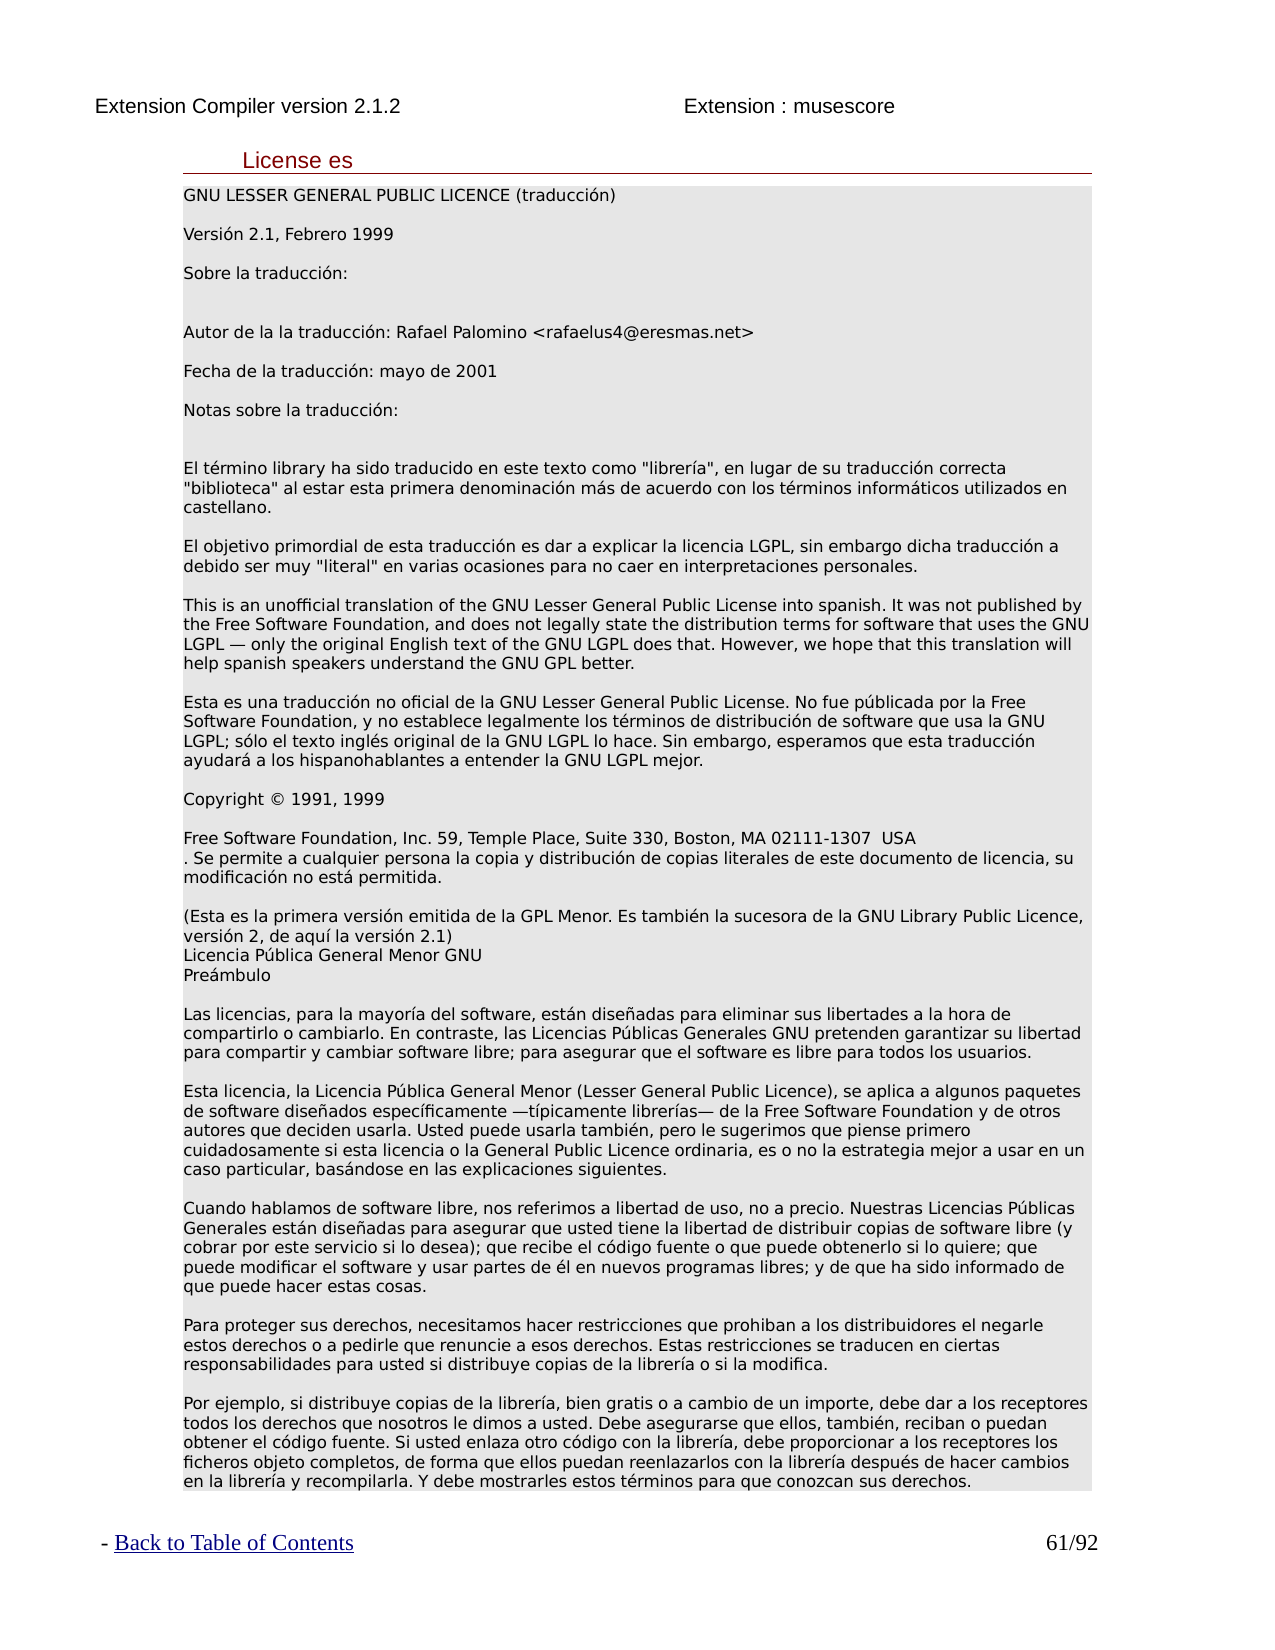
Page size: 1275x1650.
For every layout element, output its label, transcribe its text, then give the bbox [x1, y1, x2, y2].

text Las licencias, para la mayoría del software, están diseñadas para eliminar sus libertades a la hora de compartirlo o cambiarlo. En contraste, las Licencias Públicas Generales GNU pretenden garantizar su libertad para compartir y cambiar software libre; para asegurar que el software es libre para todos los usuarios. [183, 1004, 1092, 1063]
text Esta es una traducción no oficial de la GNU Lesser General Public License. No fue públicada por la Free Software Foundation, y no establece legalmente los términos de distribución de software que usa la GNU LGPL; sólo el texto inglés original de la GNU LGPL lo hace. Sin embargo, esperamos que esta traducción ayudará a los hispanohablantes a entender la GNU LGPL mejor. [183, 693, 1092, 771]
text Sobre la traducción: [183, 264, 1092, 284]
text Licencia Pública General Menor GNU [183, 946, 1092, 966]
text License es [183, 147, 1092, 173]
text Autor de la la traducción: Rafael Palomino <rafaelus4@eresmas.net> [183, 323, 1092, 342]
text Cuando hablamos de software libre, nos referimos a libertad de uso, no a precio. Nuestras Licencias Públicas Generales están diseñadas para asegurar que usted tiene la libertad de distribuir copias de software libre (y cobrar por este servicio si lo desea); que recibe el código fuente o que puede obtenerlo si lo quiere; que puede modificar el software y usar partes de él en nuevos programas libres; y de que ha sido informado de que puede hacer estas cosas. [183, 1199, 1092, 1297]
text Fecha de la traducción: mayo de 2001 [183, 362, 1092, 381]
text Notas sobre la traducción: [183, 401, 1092, 420]
text Versión 2.1, Febrero 1999 [183, 225, 1092, 245]
text Por ejemplo, si distribuye copias de la librería, bien gratis o a cambio de un importe, debe dar a los receptores todos los derechos que nosotros le dimos a usted. Debe asegurarse que ellos, también, reciban o puedan obtener el código fuente. Si usted enlaza otro código con la librería, debe proporcionar a los receptores los ficheros objeto completos, de forma que ellos puedan reenlazarlos con la librería después de hacer cambios en la librería y recompilarla. Y debe mostrarles estos términos para que conozcan sus derechos. [183, 1394, 1092, 1491]
text . Se permite a cualquier persona la copia y distribución de copias literales de este documento de licencia, su modificación no está permitida. [183, 849, 1092, 888]
text GNU LESSER GENERAL PUBLIC LICENCE (traducción) [183, 186, 1092, 206]
text Preámbulo [183, 966, 1092, 985]
text Free Software Foundation, Inc. 59, Temple Place, Suite 330, Boston, MA 02111-1307 USA [183, 829, 1092, 849]
text El objetivo primordial de esta traducción es dar a explicar la licencia LGPL, sin embargo dicha traducción a debido ser muy "literal" en varias ocasiones para no caer en interpretaciones personales. [183, 537, 1092, 576]
text Esta licencia, la Licencia Pública General Menor (Lesser General Public Licence), se aplica a algunos paquetes de software diseñados específicamente —típicamente librerías— de la Free Software Foundation y de otros autores que deciden usarla. Usted puede usarla también, pero le sugerimos que piense primero cuidadosamente si esta licencia o la General Public Licence ordinaria, es o no la estrategia mejor a usar en un caso particular, basándose en las explicaciones siguientes. [183, 1082, 1092, 1180]
text Para proteger sus derechos, necesitamos hacer restricciones que prohiban a los distribuidores el negarle estos derechos o a pedirle que renuncie a esos derechos. Estas restricciones se traducen en ciertas responsabilidades para usted si distribuye copias de la librería o si la modifica. [183, 1316, 1092, 1374]
text El término library ha sido traducido en este texto como "librería", en lugar de su traducción correcta "biblioteca" al estar esta primera denominación más de acuerdo con los términos informáticos utilizados en castellano. [183, 459, 1092, 517]
text This is an unofficial translation of the GNU Lesser General Public License into spanish. It was not published by the Free Software Foundation, and does not legally state the distribution terms for software that uses the GNU LGPL — only the original English text of the GNU LGPL does that. However, we hope that this translation will help spanish speakers understand the GNU GPL better. [183, 595, 1092, 673]
text Copyright © 1991, 1999 [183, 790, 1092, 810]
text (Esta es la primera versión emitida de la GPL Menor. Es también la sucesora de la GNU Library Public Licence, versión 2, de aquí la versión 2.1) [183, 907, 1092, 946]
